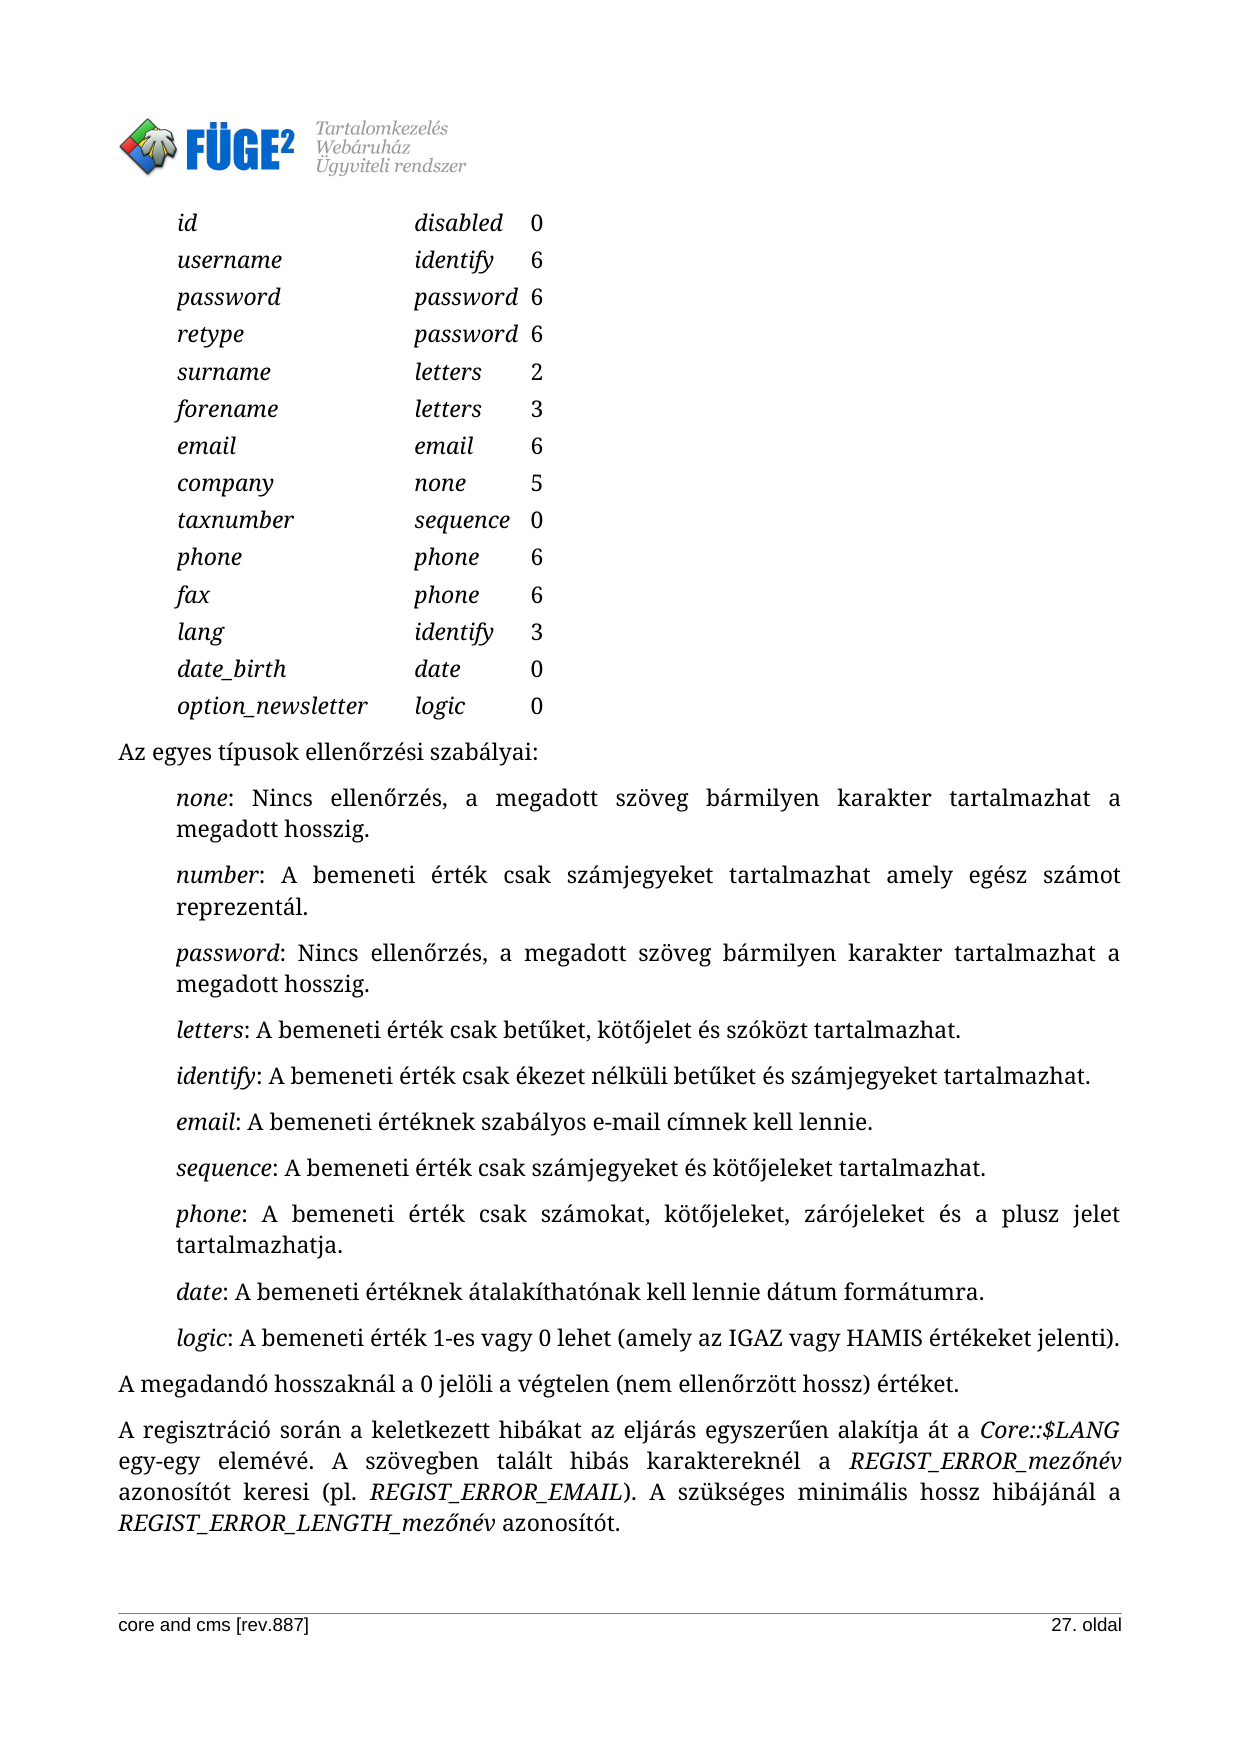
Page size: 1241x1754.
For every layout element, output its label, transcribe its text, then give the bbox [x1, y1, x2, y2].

picture [118, 118, 473, 177]
text number: A bemeneti érték csak számjegyeket tartalmazhat amely egész számot reprezentál. [176, 859, 1122, 922]
text letters: A bemeneti érték csak betűket, kötőjelet és szóközt tartalmazhat. [176, 1014, 1122, 1045]
text retype password 6 [177, 318, 1122, 349]
text company none 5 [177, 467, 1122, 498]
text identify: A bemeneti érték csak ékezet nélküli betűket és számjegyeket tartalmazhat. [176, 1060, 1122, 1091]
text email email 6 [177, 430, 1122, 461]
text logic: A bemeneti érték 1-es vagy 0 lehet (amely az IGAZ vagy HAMIS értékeket jelenti). [176, 1322, 1122, 1353]
text id disabled 0 [177, 207, 1122, 238]
text forename letters 3 [177, 393, 1122, 424]
text password: Nincs ellenőrzés, a megadott szöveg bármilyen karakter tartalmazhat a megadott hosszig. [176, 937, 1122, 999]
text phone phone 6 [177, 541, 1122, 573]
text sequence: A bemeneti érték csak számjegyeket és kötőjeleket tartalmazhat. [176, 1152, 1122, 1183]
text surname letters 2 [177, 355, 1122, 387]
text A megadandó hosszaknál a 0 jelöli a végtelen (nem ellenőrzött hossz) értéket. [118, 1368, 1122, 1399]
text none: Nincs ellenőrzés, a megadott szöveg bármilyen karakter tartalmazhat a megadott hosszig. [176, 782, 1122, 845]
text username identify 6 [177, 244, 1122, 275]
text email: A bemeneti értéknek szabályos e-mail címnek kell lennie. [176, 1106, 1122, 1137]
text Az egyes típusok ellenőrzési szabályai: [118, 736, 1122, 767]
text lang identify 3 [177, 616, 1122, 647]
text taxnumber sequence 0 [177, 504, 1122, 535]
text date_birth date 0 [177, 653, 1122, 684]
text A regisztráció során a keletkezett hibákat az eljárás egyszerűen alakítja át a Core::$LANG egy-egy elemévé. A szövegben talált hibás karaktereknél a REGIST_ERROR_mezőnév azonosítót keresi (pl. REGIST_ERROR_EMAIL). A szükséges minimális hossz hibájánál a REGIST_ERROR_LENGTH_mezőnév azonosítót. [118, 1414, 1122, 1539]
text date: A bemeneti értéknek átalakíthatónak kell lennie dátum formátumra. [176, 1276, 1122, 1307]
text password password 6 [177, 281, 1122, 312]
text option_newsletter logic 0 [177, 690, 1122, 721]
text phone: A bemeneti érték csak számokat, kötőjeleket, zárójeleket és a plusz jelet tartalmazhatja. [176, 1198, 1122, 1261]
text fax phone 6 [177, 578, 1122, 610]
